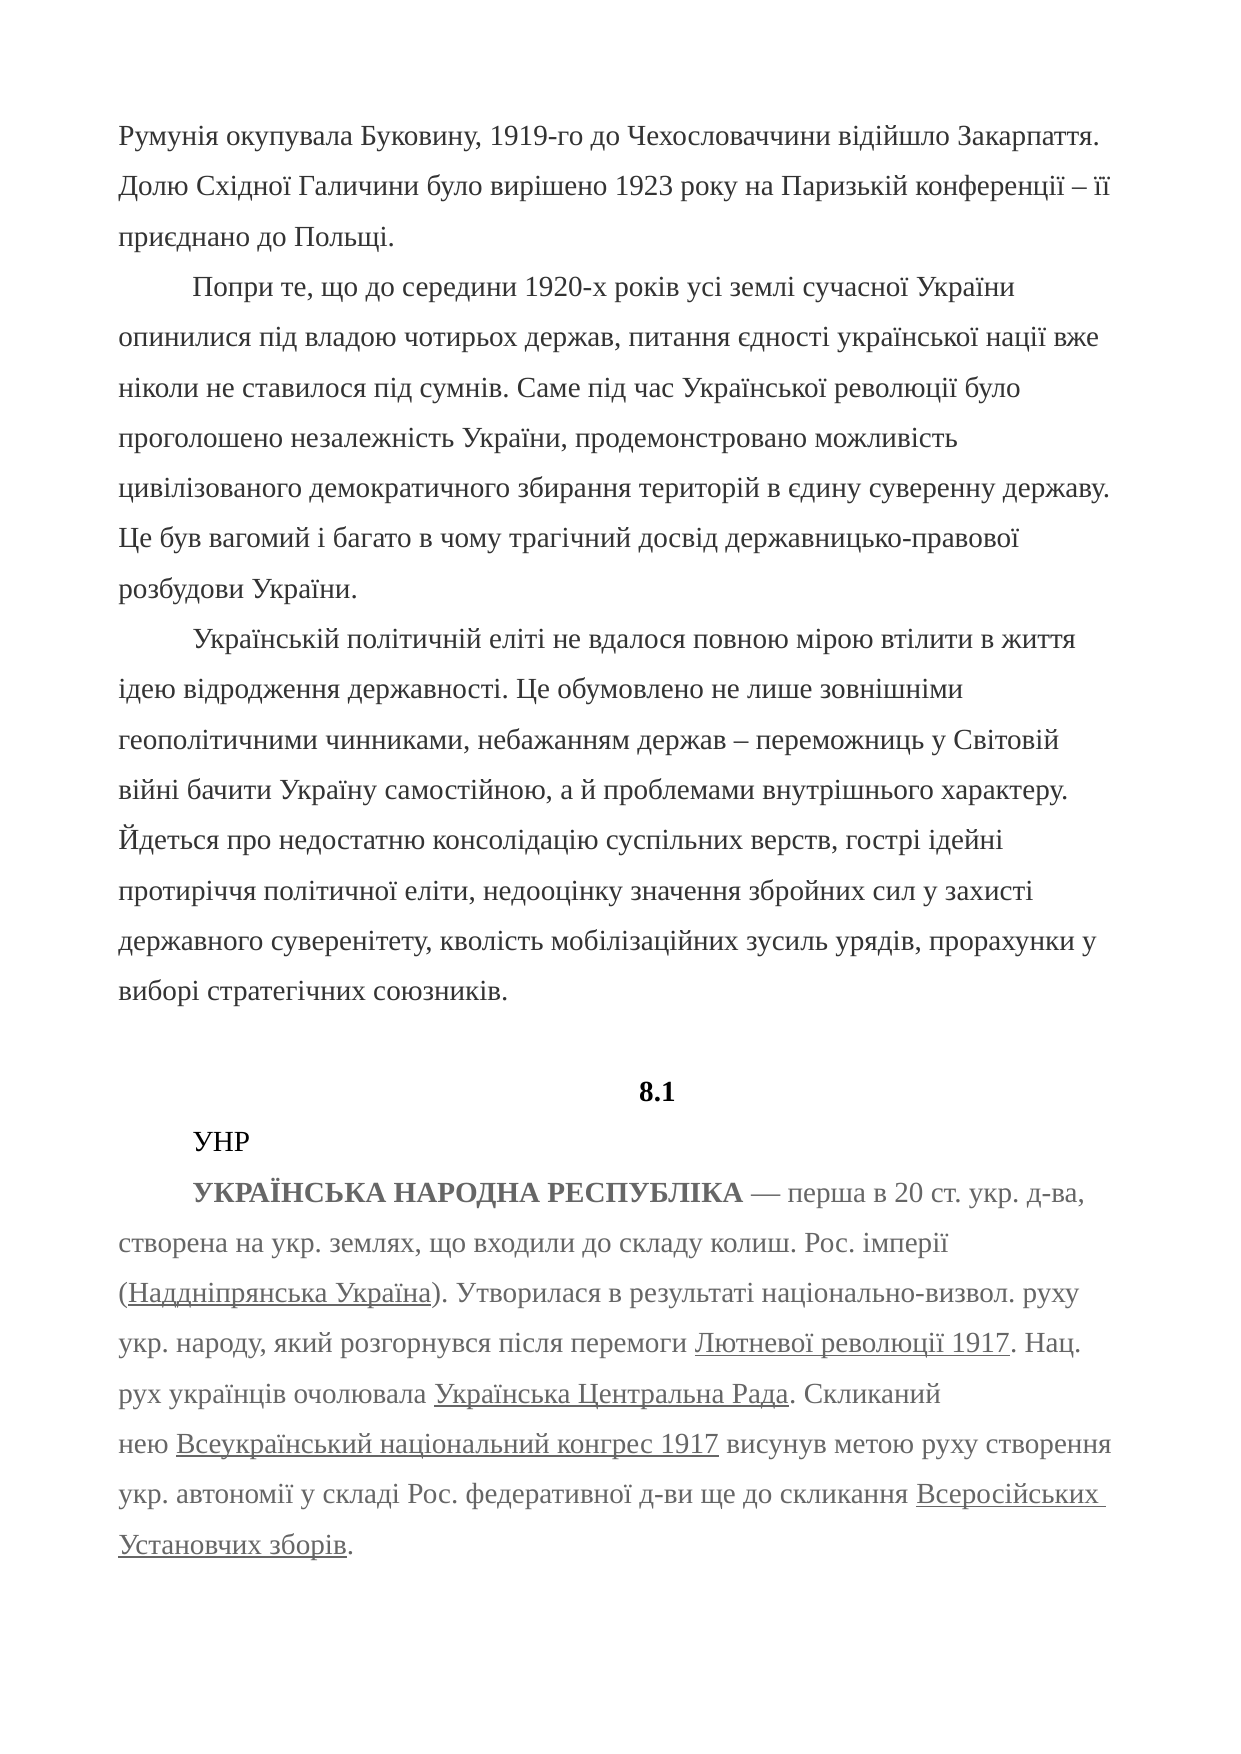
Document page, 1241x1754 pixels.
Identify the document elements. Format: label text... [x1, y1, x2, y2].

text Румунія окупувала Буковину, 1919-го до Чехословаччини відійшло Закарпаття. Долю Східної Галичини було вирішено 1923 pоку на Паризькій конференції – її приєднано до Польщі. [118, 118, 1122, 252]
text Українській політичній еліті не вдалося повною мірою втілити в життя ідею відродження державності. Це обумовлено не лише зовнішніми геополітичними чинниками, небажанням держав – переможниць у Світовій війні бачити Україну самостійною, а й проблемами внутрішнього характеру. Йдеться про недостатню консолідацію суспільних верств, гострі ідейні протиріччя політичної еліти, недооцінку значення збройних сил у захисті державного суверенітету, кволість мобілізаційних зусиль урядів, прорахунки у виборі стратегічних союзників. [118, 621, 1122, 1007]
text Попри те, що до середини 1920-х років усі землі сучасної України опинилися під владою чотирьох держав, питання єдності української нації вже ніколи не ставилося під сумнів. Саме під час Української революції було проголошено незалежність України, продемонстровано можливість цивілізованого демократичного збирання територій в єдину суверенну державу. Це був вагомий і багато в чому трагічний досвід державницько-правової розбудови України. [118, 269, 1122, 604]
text УНР [118, 1124, 1122, 1158]
text УКРАЇНСЬКА НАРОДНА РЕСПУБЛІКА — перша в 20 ст. укр. д-ва, створена на укр. землях, що входили до складу колиш. Рос. імперії (Наддніпрянська Україна). Утворилася в результаті національно-визвол. руху укр. народу, який розгорнувся після перемоги Лютневої революції 1917. Нац. рух українців очолювала Українська Центральна Рада. Скликаний нею Всеукраїнський національний конгрес 1917 висунув метою руху створення укр. автономії у складі Рос. федеративної д-ви ще до скликання Всеросійських Установчих зборів. [118, 1175, 1122, 1560]
title 8.1 [118, 1074, 1122, 1108]
